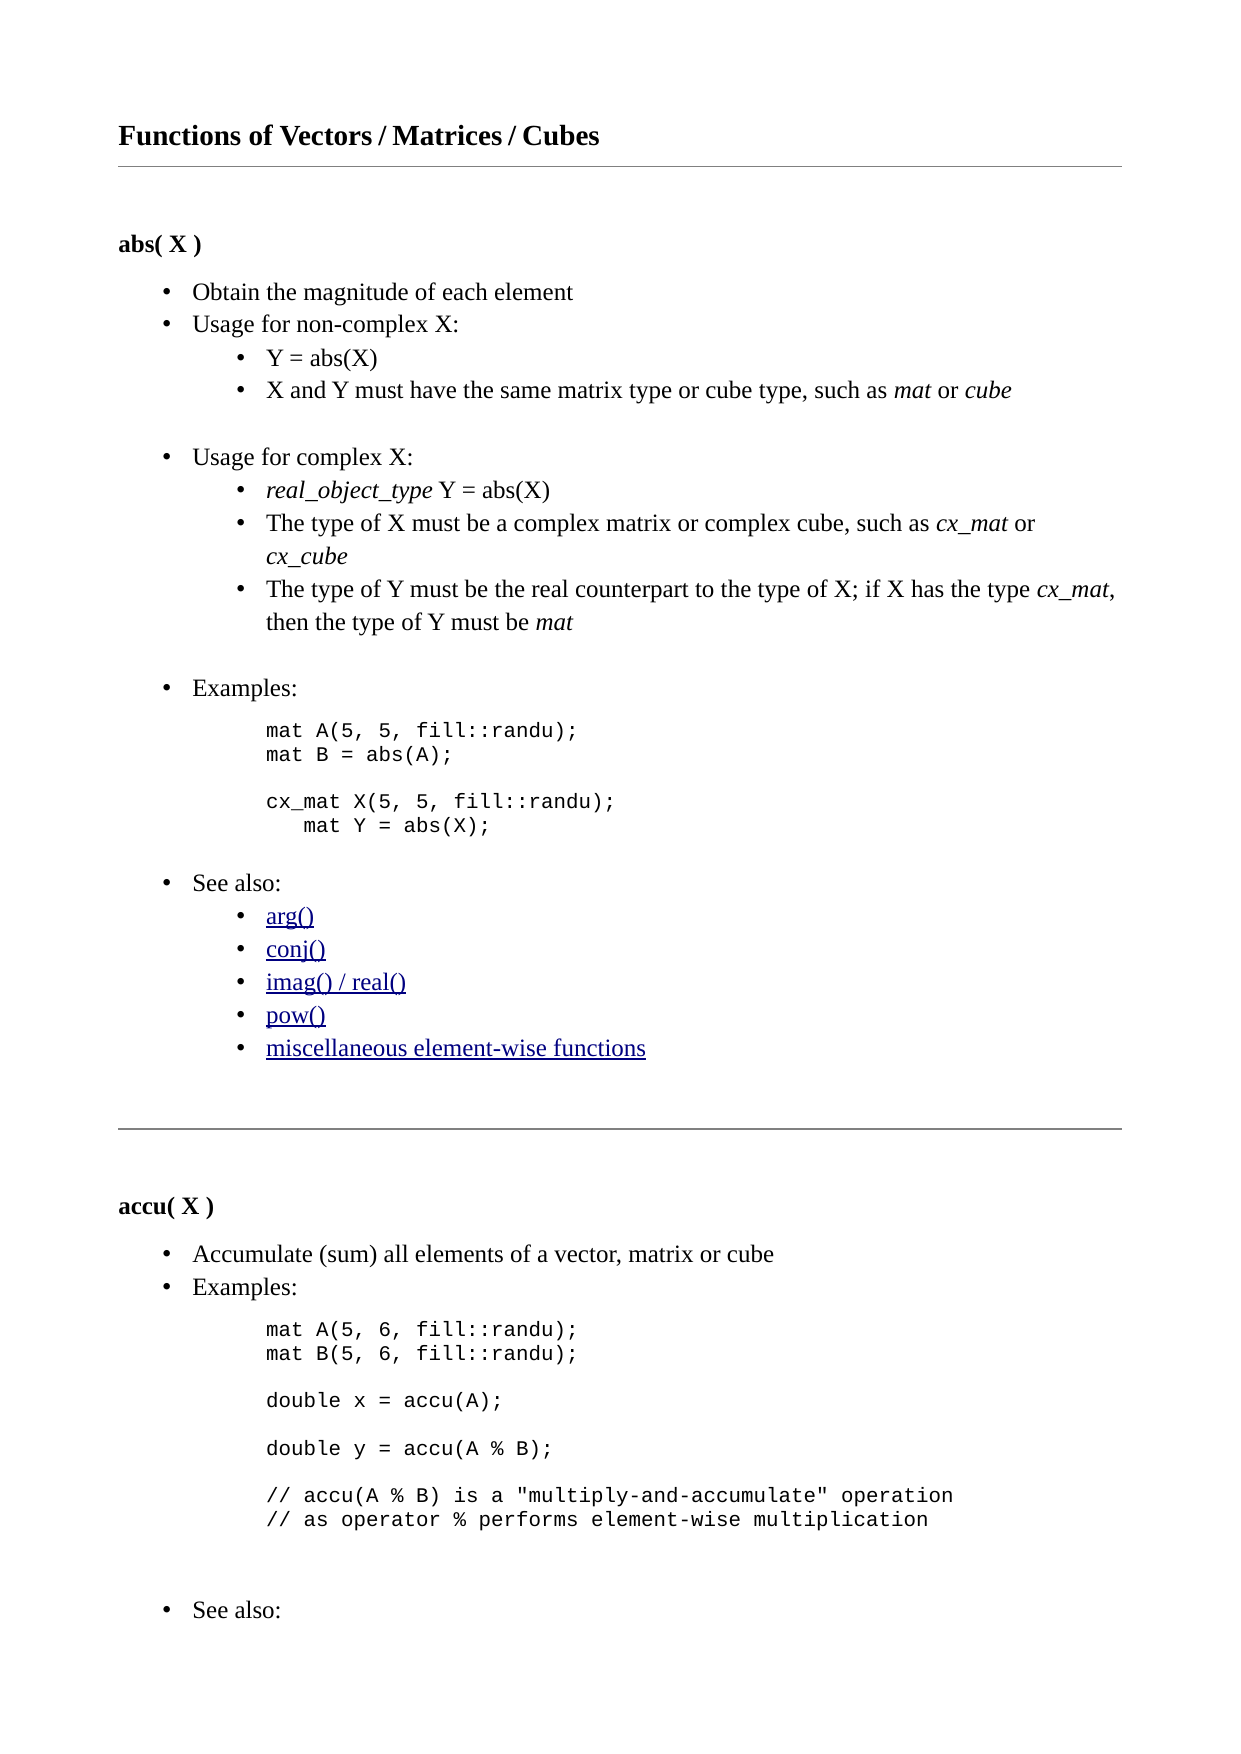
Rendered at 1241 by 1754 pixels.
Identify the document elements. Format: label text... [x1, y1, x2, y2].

list See also: [162, 868, 1122, 897]
list // accu(A % B) is a "multiply-and-accumulate" operation [236, 1485, 1122, 1508]
list cx_mat X(5, 5, fill::randu); [236, 791, 1122, 815]
list Usage for complex X: [162, 442, 1122, 470]
list imag() / real() [236, 967, 1122, 996]
list double y = accu(A % B); [236, 1438, 1122, 1461]
list real_object_type Y = abs(X) [236, 475, 1122, 503]
list Usage for non-complex X: [162, 309, 1122, 338]
list mat A(5, 5, fill::randu); [236, 720, 1122, 744]
list double x = accu(A); [236, 1390, 1122, 1414]
list mat B = abs(A); [236, 744, 1122, 768]
list miscellaneous element-wise functions [236, 1033, 1122, 1062]
list pow() [236, 1000, 1122, 1029]
text accu( X ) [118, 1191, 1122, 1220]
list X and Y must have the same matrix type or cube type, such as mat or cube [236, 376, 1122, 404]
text Functions of Vectors / Matrices / Cubes [118, 118, 1122, 152]
list The type of X must be a complex matrix or complex cube, such as cx_mat or cx_cube [236, 508, 1122, 569]
list conj() [236, 934, 1122, 963]
list Obtain the magnitude of each element [162, 277, 1122, 305]
list See also: [162, 1595, 1122, 1623]
list The type of Y must be the real counterpart to the type of X; if X has the type cx_mat, then the type of Y must be mat [236, 574, 1122, 636]
list mat A(5, 6, fill::randu); [236, 1319, 1122, 1343]
list Y = abs(X) [236, 343, 1122, 371]
text abs( X ) [118, 229, 1122, 258]
list // as operator % performs element-wise multiplication [236, 1508, 1122, 1532]
list Examples: [162, 673, 1122, 702]
list Accumulate (sum) all elements of a vector, matrix or cube [162, 1239, 1122, 1267]
list Examples: [162, 1272, 1122, 1301]
list mat B(5, 6, fill::randu); [236, 1343, 1122, 1367]
list arg() [236, 901, 1122, 930]
list mat Y = abs(X); [236, 815, 1122, 839]
